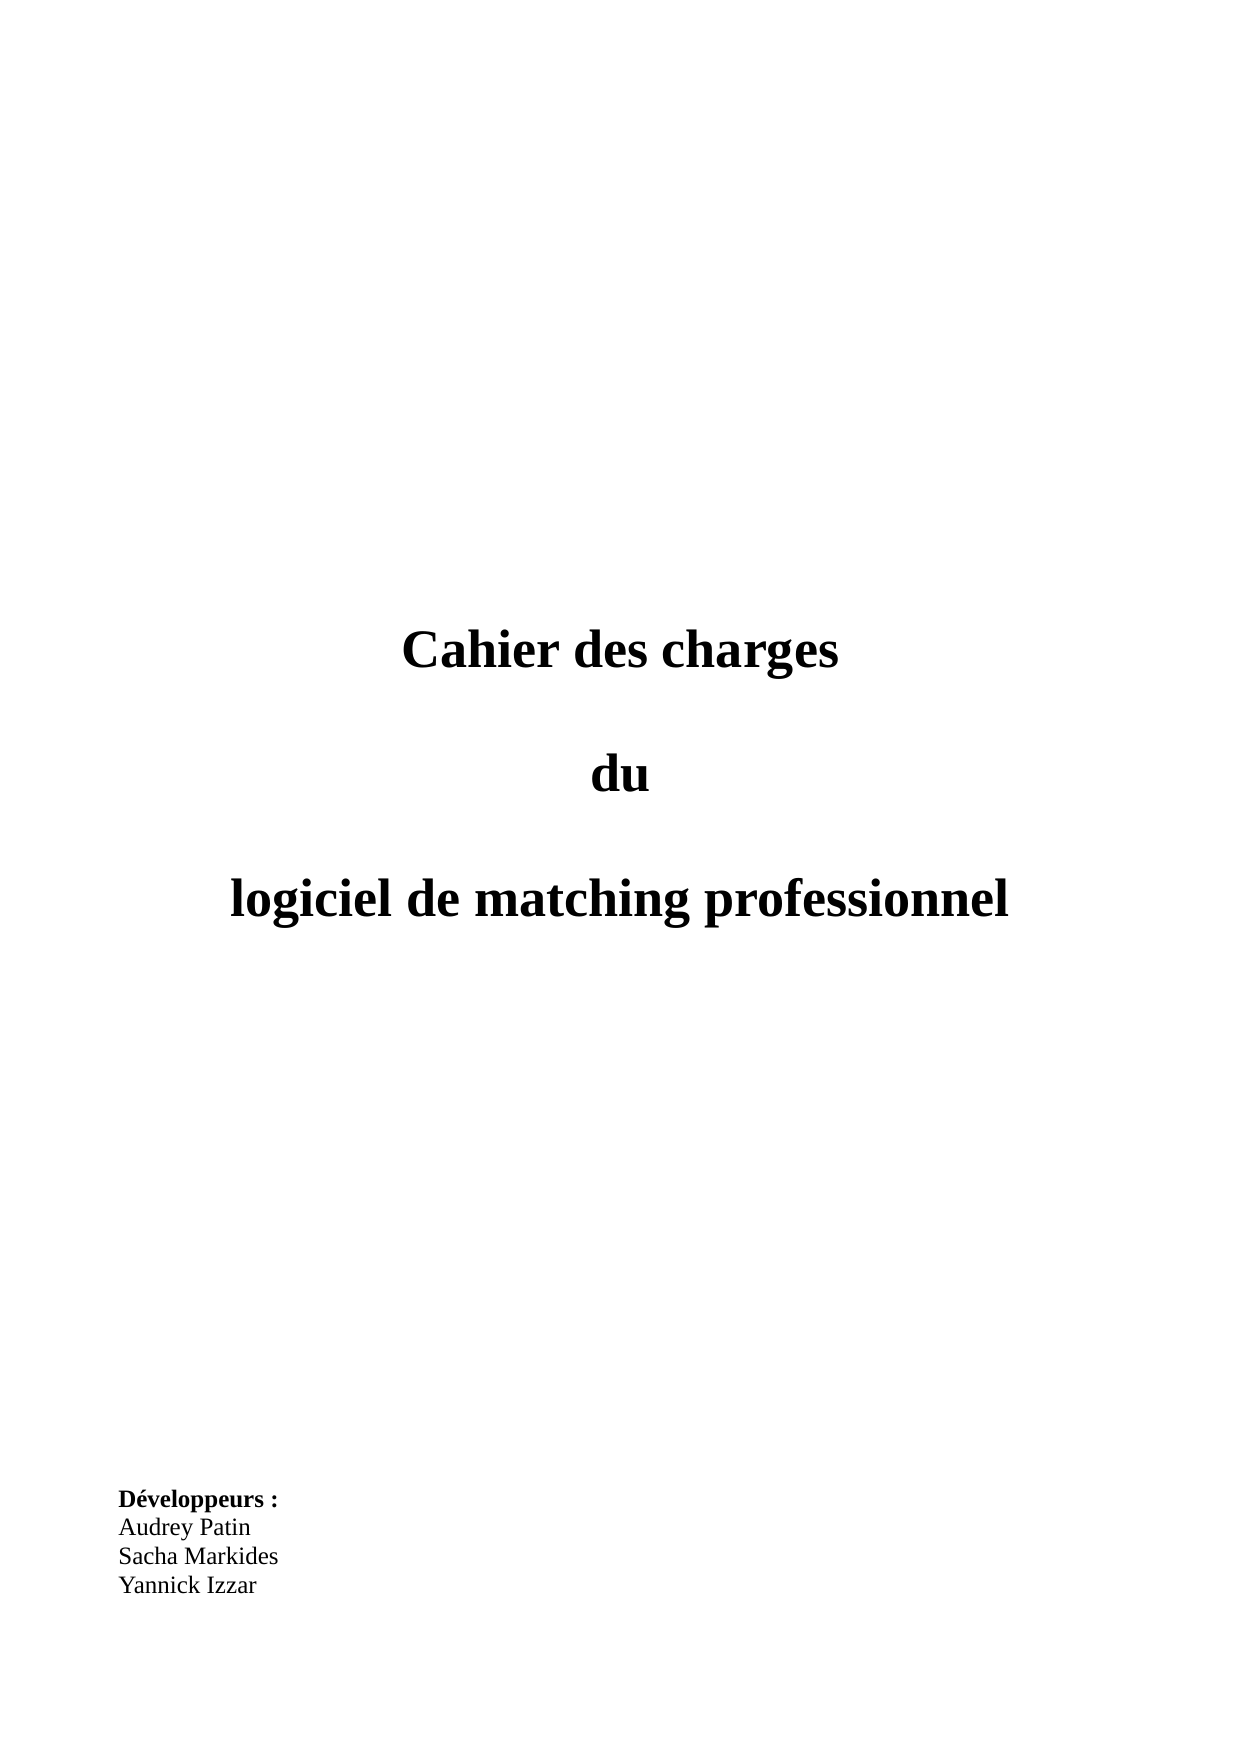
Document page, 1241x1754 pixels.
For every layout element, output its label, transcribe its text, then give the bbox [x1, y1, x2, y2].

text Yannick Izzar [118, 1570, 1122, 1599]
text Audrey Patin [118, 1512, 1122, 1541]
text Cahier des charges [118, 616, 1122, 679]
text logiciel de matching professionnel [118, 866, 1122, 928]
text Sacha Markides [118, 1541, 1122, 1570]
text du [118, 741, 1122, 803]
text Développeurs : [118, 1484, 1122, 1512]
